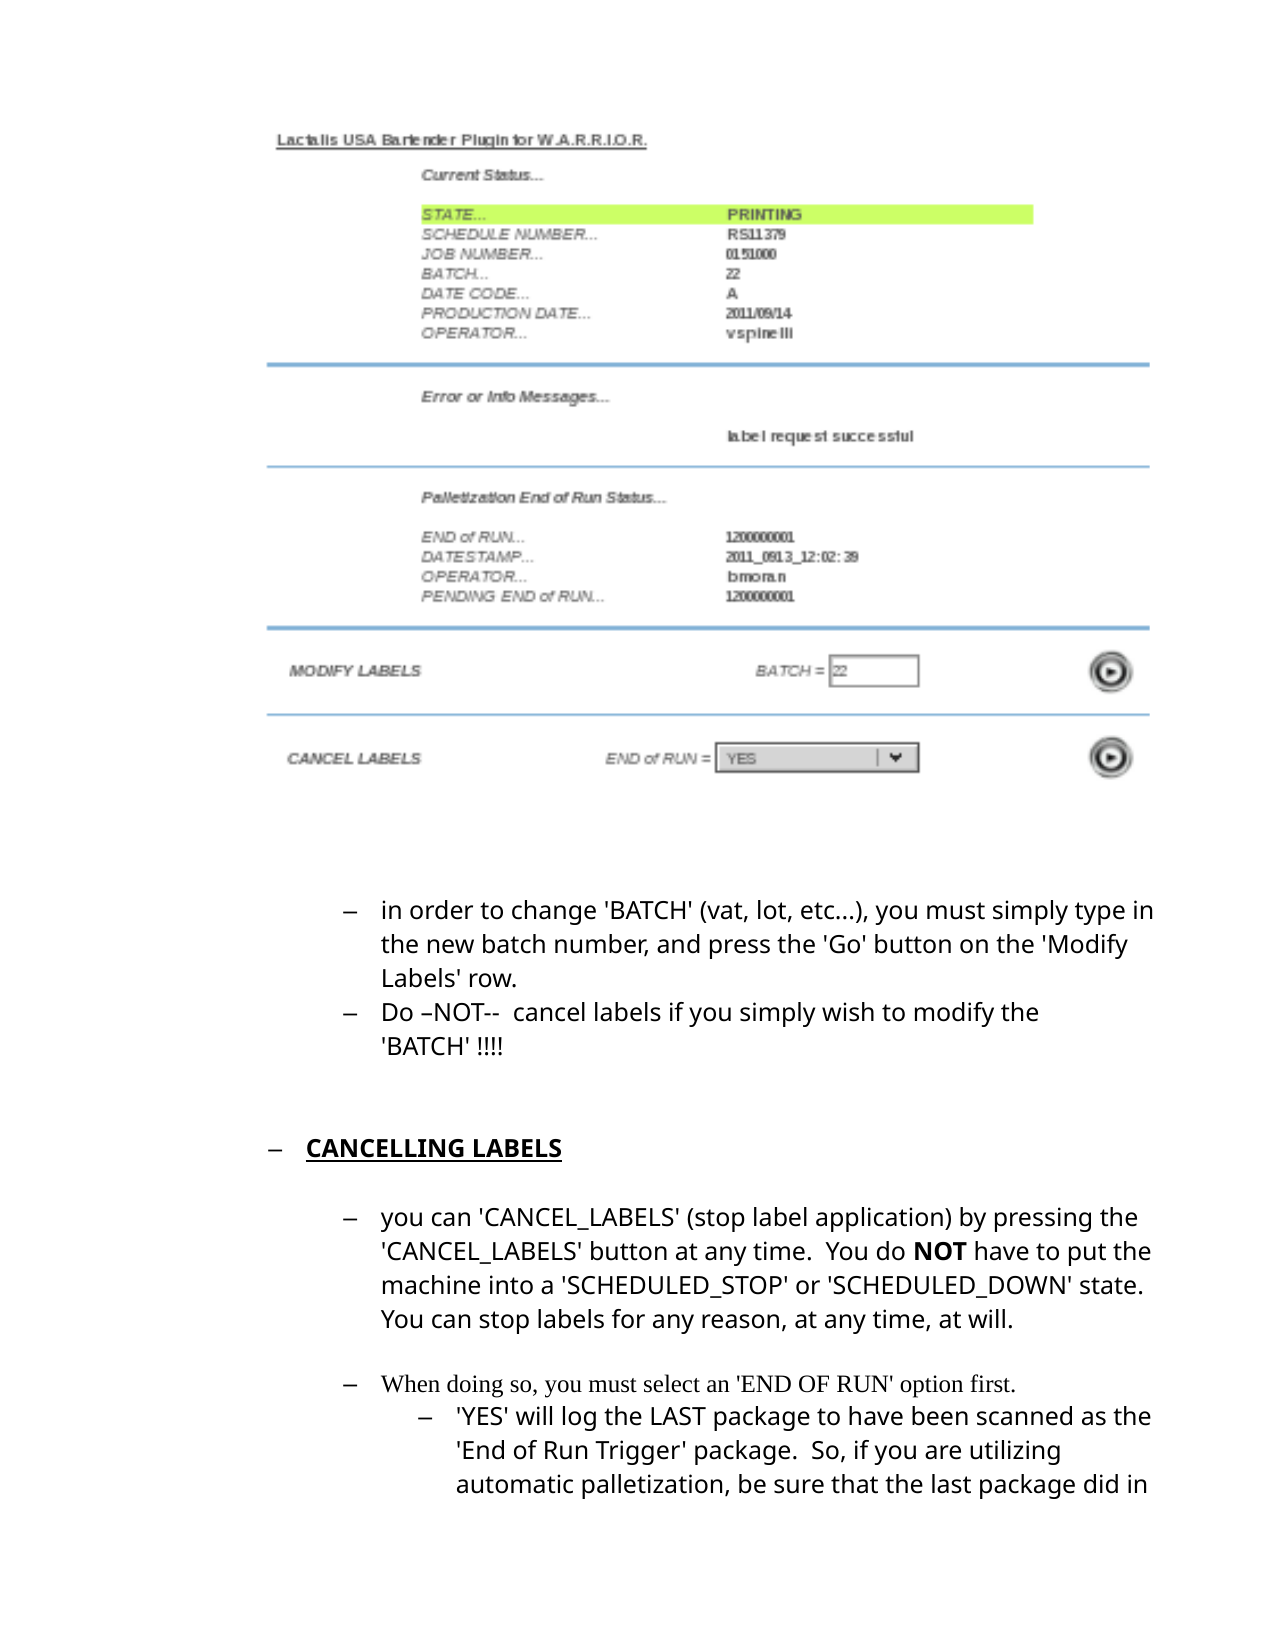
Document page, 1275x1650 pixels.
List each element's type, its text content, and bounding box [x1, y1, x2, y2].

list When doing so, you must select an 'END OF RUN' option first. [343, 1369, 1157, 1398]
picture [263, 124, 1150, 791]
list Do –NOT-- cancel labels if you simply wish to modify the 'BATCH' !!!! [343, 995, 1157, 1063]
list CANCELLING LABELS [268, 1131, 1157, 1165]
list 'YES' will log the LAST package to have been scanned as the 'End of Run Trigger' package. So, if you are utilizing automatic palletization, be sure that the last package did in [418, 1398, 1157, 1501]
list in order to change 'BATCH' (vat, lot, etc...), you must simply type in the new batch number, and press the 'Go' button on the 'Modify Labels' row. [343, 893, 1157, 995]
list you can 'CANCEL_LABELS' (stop label application) by pressing the 'CANCEL_LABELS' button at any time. You do NOT have to put the machine into a 'SCHEDULED_STOP' or 'SCHEDULED_DOWN' state. You can stop labels for any reason, at any time, at will. [343, 1199, 1157, 1336]
